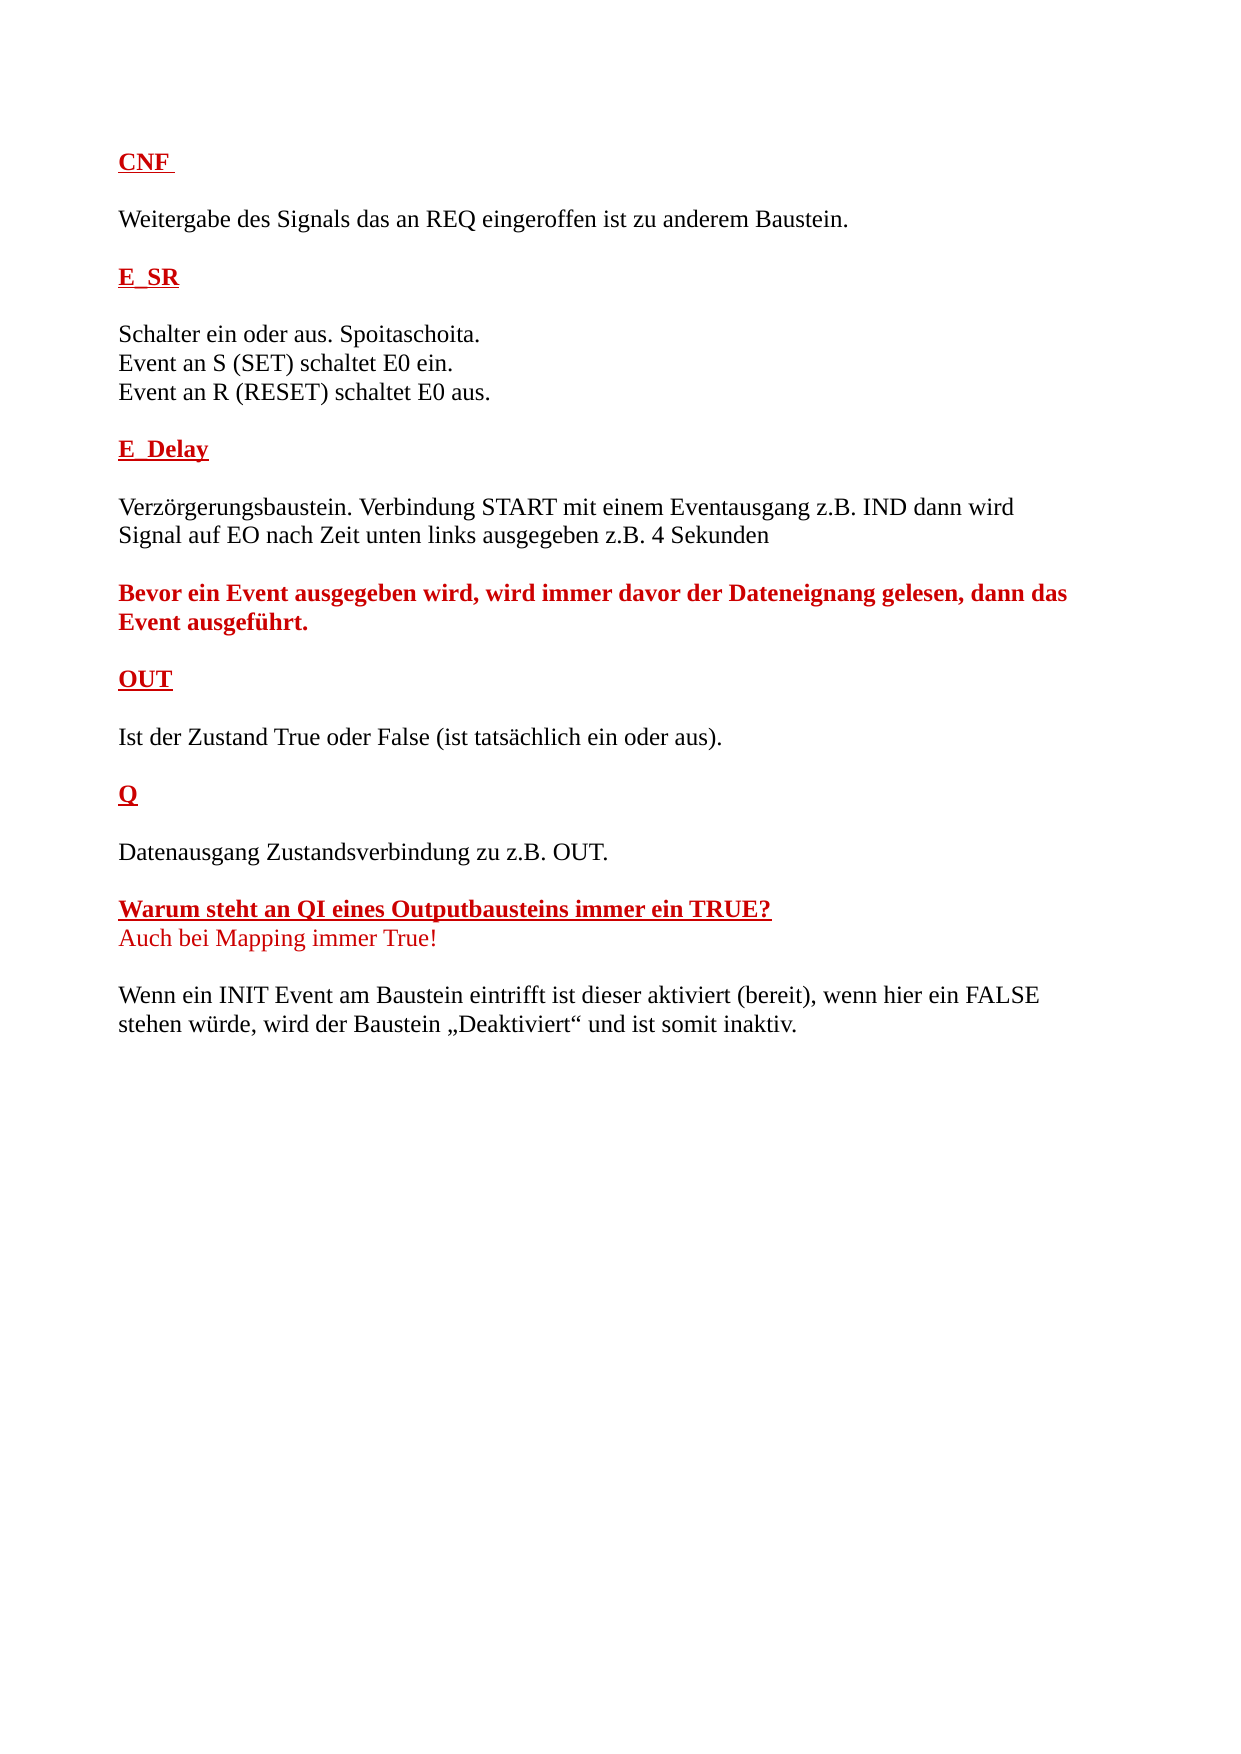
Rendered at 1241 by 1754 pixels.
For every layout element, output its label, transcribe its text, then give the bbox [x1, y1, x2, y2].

text stehen würde, wird der Baustein „Deaktiviert“ und ist somit inaktiv. [118, 1009, 1122, 1038]
text Auch bei Mapping immer True! [118, 923, 1122, 952]
text E_Delay [118, 434, 1122, 463]
text Event an S (SET) schaltet E0 ein. [118, 348, 1122, 377]
text Weitergabe des Signals das an REQ eingeroffen ist zu anderem Baustein. [118, 204, 1122, 233]
text Signal auf EO nach Zeit unten links ausgegeben z.B. 4 Sekunden [118, 521, 1122, 549]
text Warum steht an QI eines Outputbausteins immer ein TRUE? [118, 894, 1122, 923]
text CNF [118, 147, 1122, 176]
text Ist der Zustand True oder False (ist tatsächlich ein oder aus). [118, 722, 1122, 751]
text Datenausgang Zustandsverbindung zu z.B. OUT. [118, 837, 1122, 866]
text Q [118, 779, 1122, 808]
text Event an R (RESET) schaltet E0 aus. [118, 377, 1122, 406]
text Bevor ein Event ausgegeben wird, wird immer davor der Dateneignang gelesen, dann das Event ausgeführt. [118, 578, 1122, 636]
text Wenn ein INIT Event am Baustein eintrifft ist dieser aktiviert (bereit), wenn hier ein FALSE [118, 981, 1122, 1009]
text Verzörgerungsbaustein. Verbindung START mit einem Eventausgang z.B. IND dann wird [118, 492, 1122, 521]
text E_SR [118, 262, 1122, 291]
text Schalter ein oder aus. Spoitaschoita. [118, 319, 1122, 348]
text OUT [118, 664, 1122, 693]
